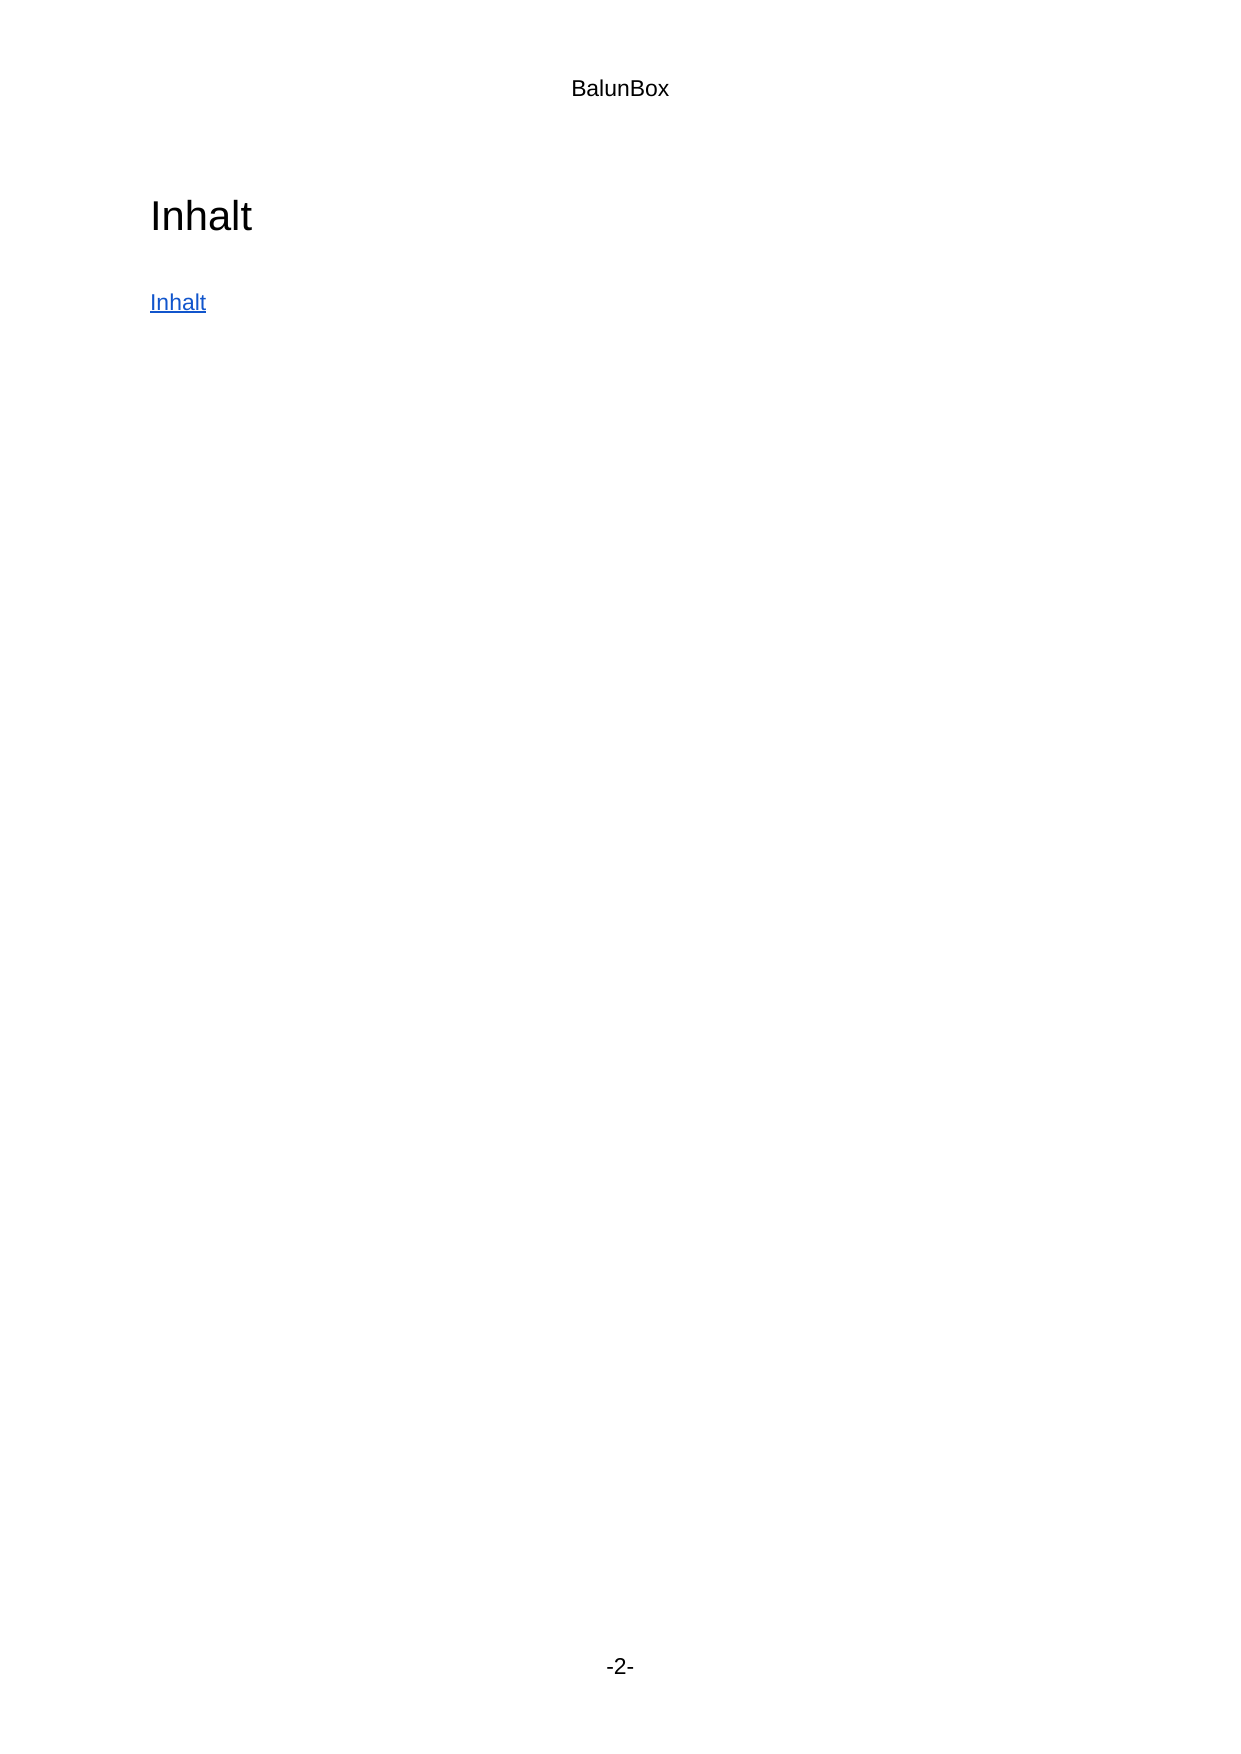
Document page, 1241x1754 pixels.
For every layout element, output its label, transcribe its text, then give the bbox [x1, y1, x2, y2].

subtitle Inhalt [150, 192, 1090, 239]
text Inhalt [150, 288, 1090, 315]
